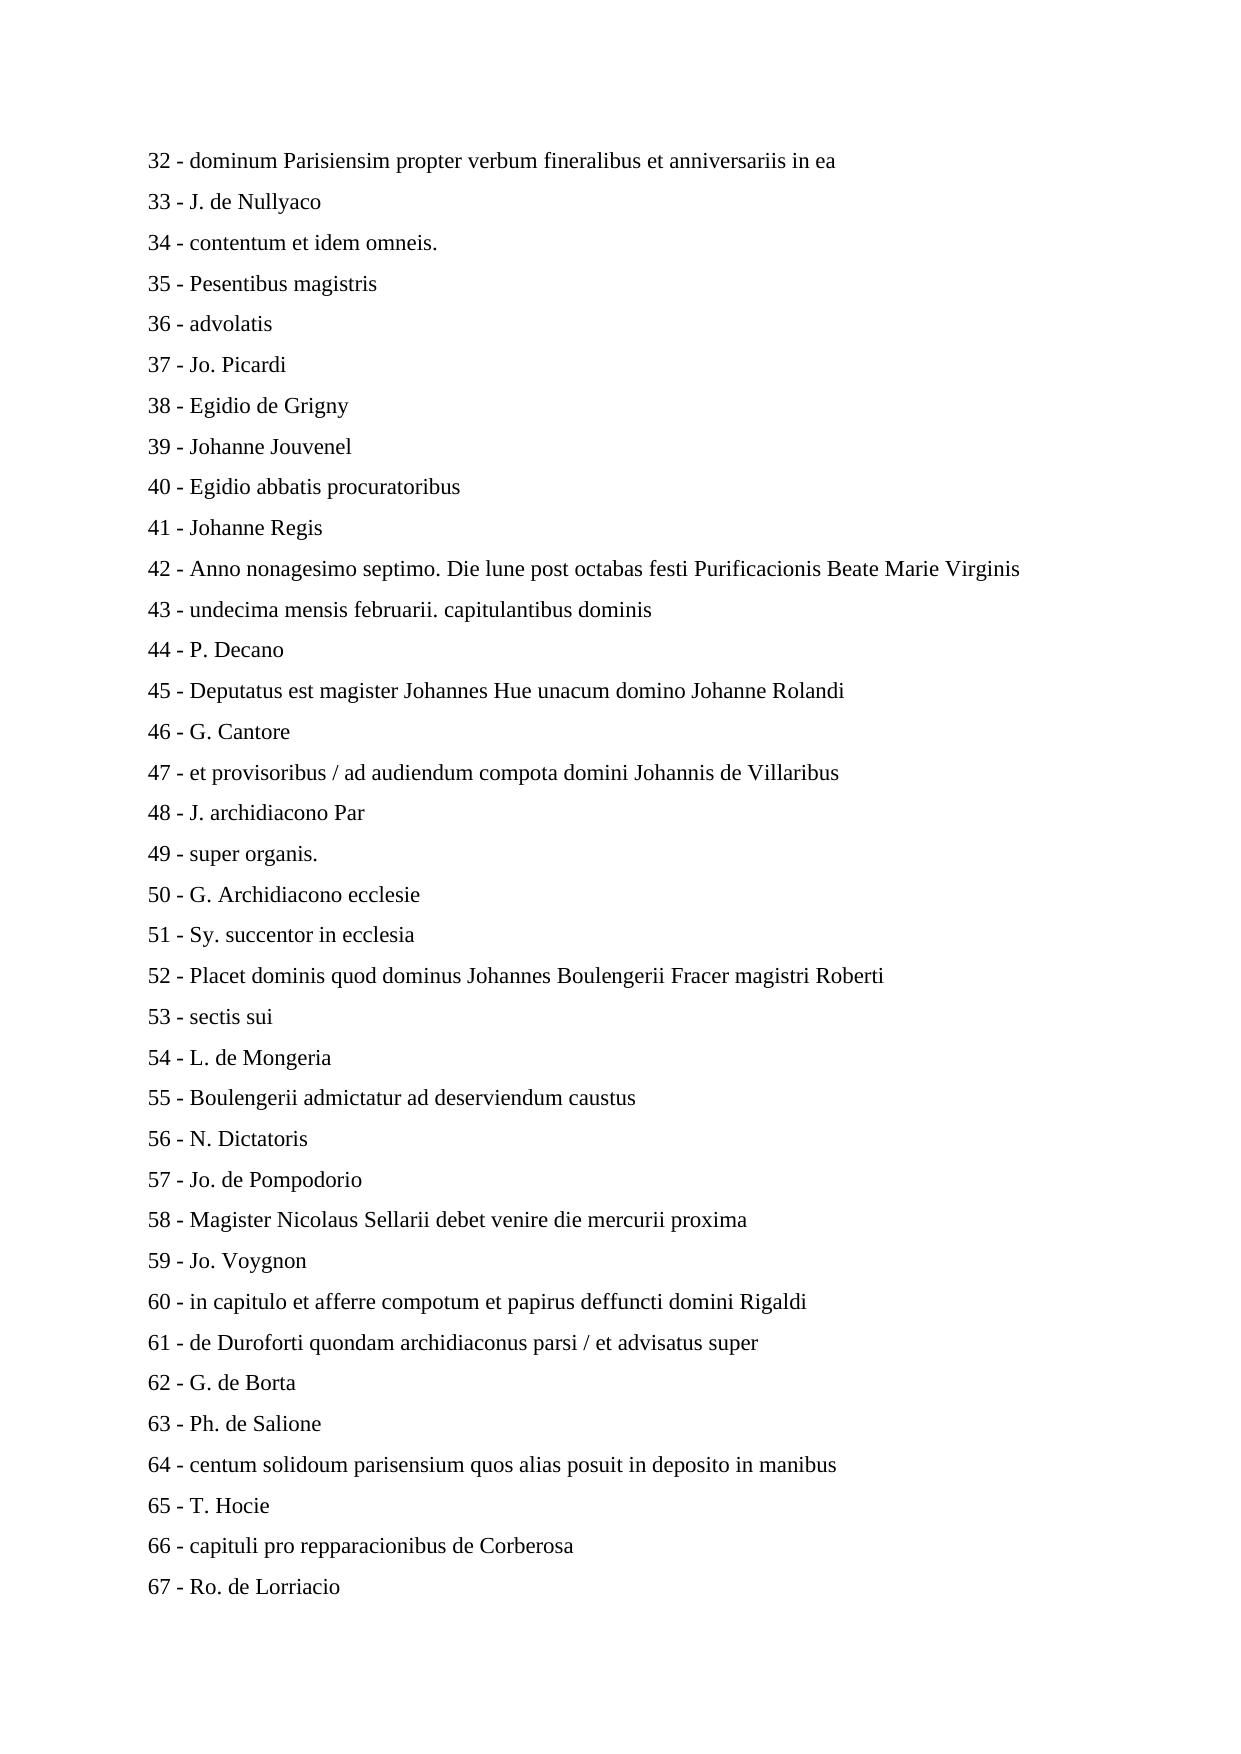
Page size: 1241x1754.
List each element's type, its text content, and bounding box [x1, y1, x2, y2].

text 47 - et provisoribus / ad audiendum compota domini Johannis de Villaribus [148, 758, 1093, 785]
text 56 - N. Dictatoris [148, 1125, 1093, 1151]
text 65 - T. Hocie [148, 1492, 1093, 1518]
text 64 - centum solidoum parisensium quos alias posuit in deposito in manibus [148, 1451, 1093, 1477]
text 46 - G. Cantore [148, 718, 1093, 744]
text 35 - Pesentibus magistris [148, 270, 1093, 296]
text 49 - super organis. [148, 840, 1093, 866]
text 57 - Jo. de Pompodorio [148, 1166, 1093, 1192]
text 37 - Jo. Picardi [148, 351, 1093, 378]
text 50 - G. Archidiacono ecclesie [148, 881, 1093, 907]
text 54 - L. de Mongeria [148, 1044, 1093, 1070]
text 41 - Johanne Regis [148, 514, 1093, 541]
text 52 - Placet dominis quod dominus Johannes Boulengerii Fracer magistri Roberti [148, 962, 1093, 988]
text 58 - Magister Nicolaus Sellarii debet venire die mercurii proxima [148, 1207, 1093, 1233]
text 38 - Egidio de Grigny [148, 392, 1093, 418]
text 48 - J. archidiacono Par [148, 799, 1093, 826]
text 32 - dominum Parisiensim propter verbum fineralibus et anniversariis in ea [148, 148, 1093, 174]
text 53 - sectis sui [148, 1003, 1093, 1029]
text 36 - advolatis [148, 311, 1093, 337]
text 60 - in capitulo et afferre compotum et papirus deffuncti domini Rigaldi [148, 1288, 1093, 1314]
text 43 - undecima mensis februarii. capitulantibus dominis [148, 596, 1093, 622]
text 59 - Jo. Voygnon [148, 1247, 1093, 1274]
text 63 - Ph. de Salione [148, 1410, 1093, 1437]
text 66 - capituli pro repparacionibus de Corberosa [148, 1532, 1093, 1559]
text 62 - G. de Borta [148, 1369, 1093, 1396]
text 61 - de Duroforti quondam archidiaconus parsi / et advisatus super [148, 1329, 1093, 1355]
text 51 - Sy. succentor in ecclesia [148, 921, 1093, 948]
text 67 - Ro. de Lorriacio [148, 1573, 1093, 1599]
text 33 - J. de Nullyaco [148, 188, 1093, 215]
text 45 - Deputatus est magister Johannes Hue unacum domino Johanne Rolandi [148, 677, 1093, 703]
text 44 - P. Decano [148, 636, 1093, 663]
text 40 - Egidio abbatis procuratoribus [148, 473, 1093, 500]
text 42 - Anno nonagesimo septimo. Die lune post octabas festi Purificacionis Beate Marie Virginis [148, 555, 1093, 581]
text 55 - Boulengerii admictatur ad deserviendum caustus [148, 1084, 1093, 1111]
text 39 - Johanne Jouvenel [148, 433, 1093, 459]
text 34 - contentum et idem omneis. [148, 229, 1093, 255]
